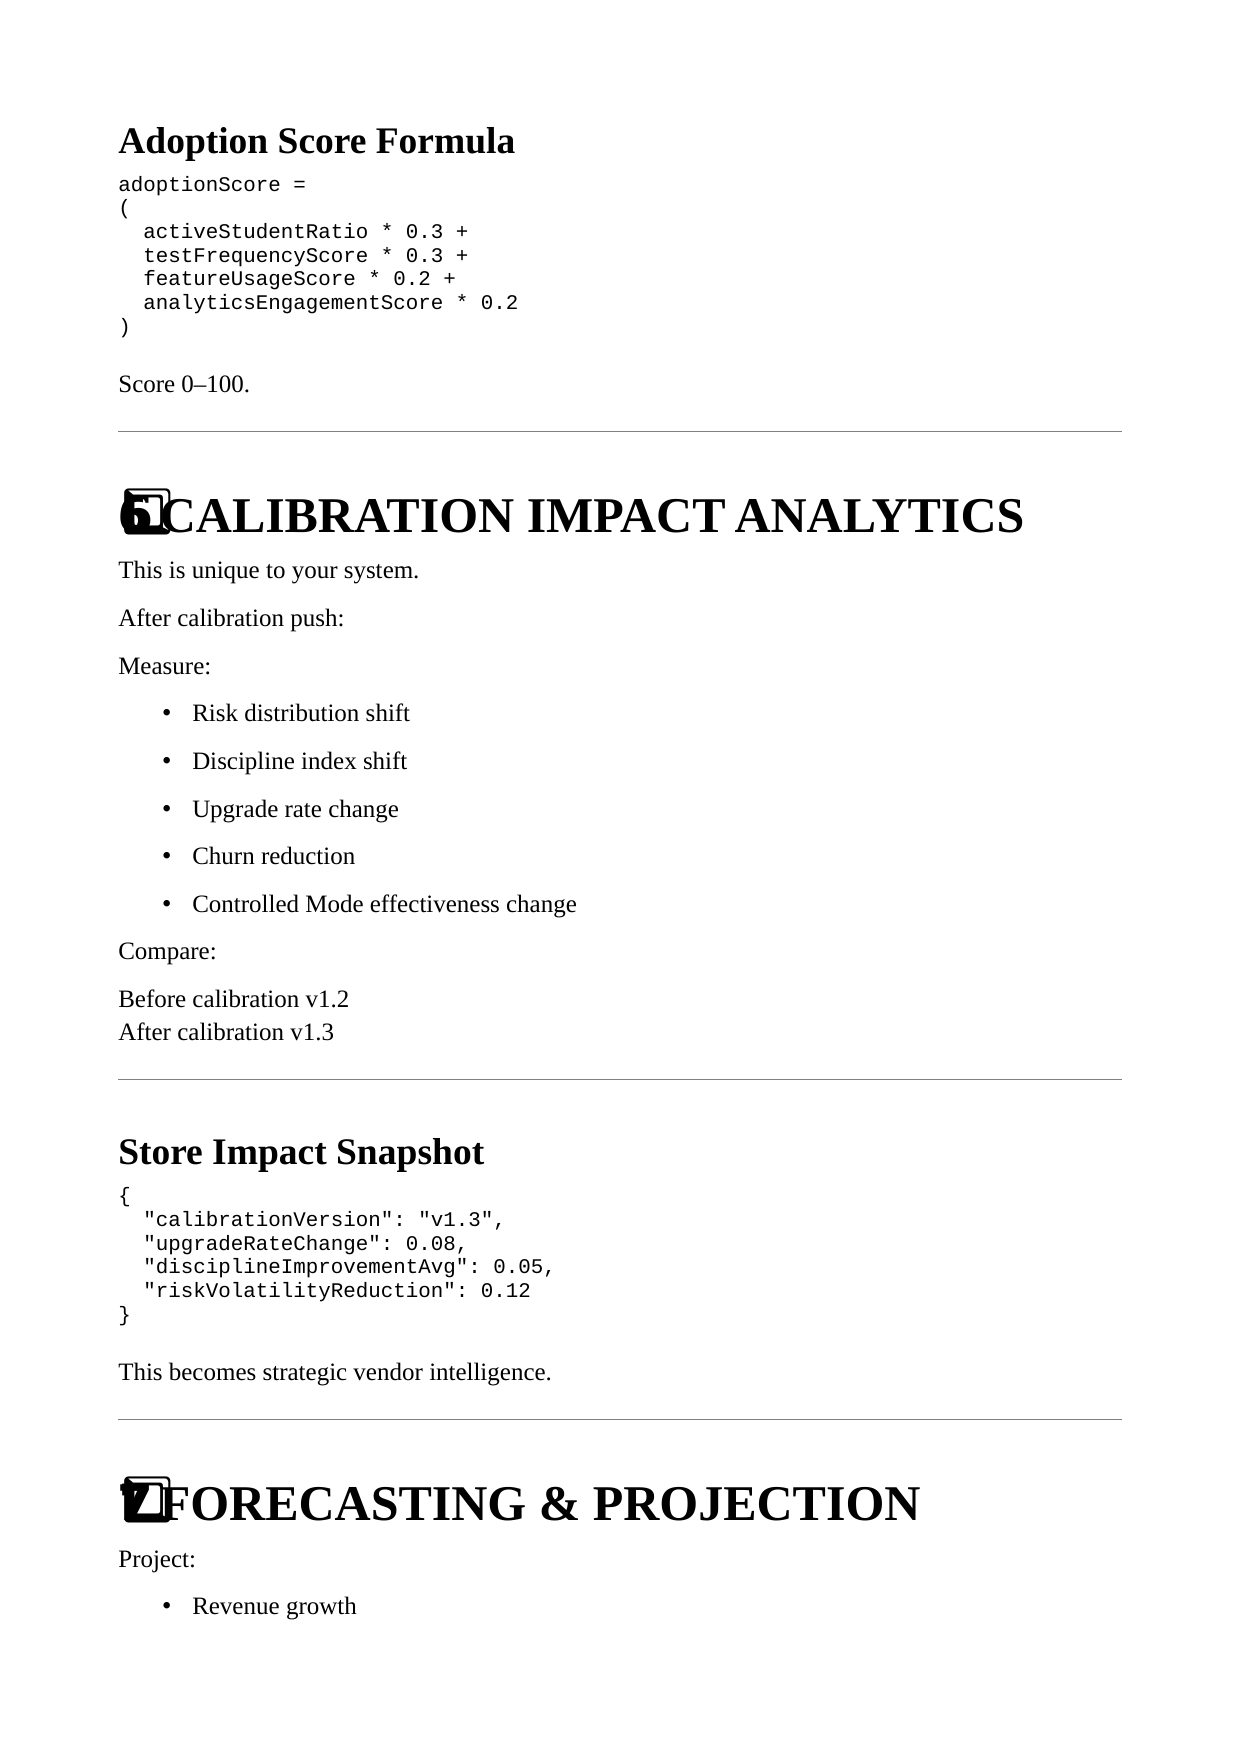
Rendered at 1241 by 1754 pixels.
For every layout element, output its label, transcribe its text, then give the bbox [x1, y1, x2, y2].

text This is unique to your system. [118, 556, 1122, 584]
list Risk distribution shift [162, 698, 1122, 727]
text analyticsEngagementScore * 0.2 [118, 292, 1122, 316]
text featureUsageScore * 0.2 + [118, 268, 1122, 292]
text activeStudentRatio * 0.3 + [118, 221, 1122, 245]
text ( [118, 197, 1122, 221]
list Upgrade rate change [162, 794, 1122, 822]
text Compare: [118, 936, 1122, 965]
subtitle Store Impact Snapshot [118, 1130, 1122, 1173]
subtitle 7️⃣ FORECASTING & PROJECTION [118, 1474, 1122, 1531]
text { [118, 1185, 1122, 1209]
text This becomes strategic vendor intelligence. [118, 1357, 1122, 1386]
subtitle Adoption Score Formula [118, 118, 1122, 161]
list Discipline index shift [162, 746, 1122, 775]
text Measure: [118, 651, 1122, 679]
text Project: [118, 1544, 1122, 1572]
text "disciplineImprovementAvg": 0.05, [118, 1256, 1122, 1280]
text "riskVolatilityReduction": 0.12 [118, 1280, 1122, 1304]
text Score 0–100. [118, 369, 1122, 397]
text testFrequencyScore * 0.3 + [118, 245, 1122, 268]
text Before calibration v1.2 After calibration v1.3 [118, 984, 1122, 1046]
text adoptionScore = [118, 174, 1122, 197]
list Churn reduction [162, 841, 1122, 870]
text ) [118, 316, 1122, 339]
text "upgradeRateChange": 0.08, [118, 1233, 1122, 1256]
list Revenue growth [162, 1591, 1122, 1620]
list Controlled Mode effectiveness change [162, 889, 1122, 918]
subtitle 6️⃣ CALIBRATION IMPACT ANALYTICS [118, 486, 1122, 543]
text After calibration push: [118, 603, 1122, 632]
text } [118, 1304, 1122, 1327]
text "calibrationVersion": "v1.3", [118, 1209, 1122, 1233]
